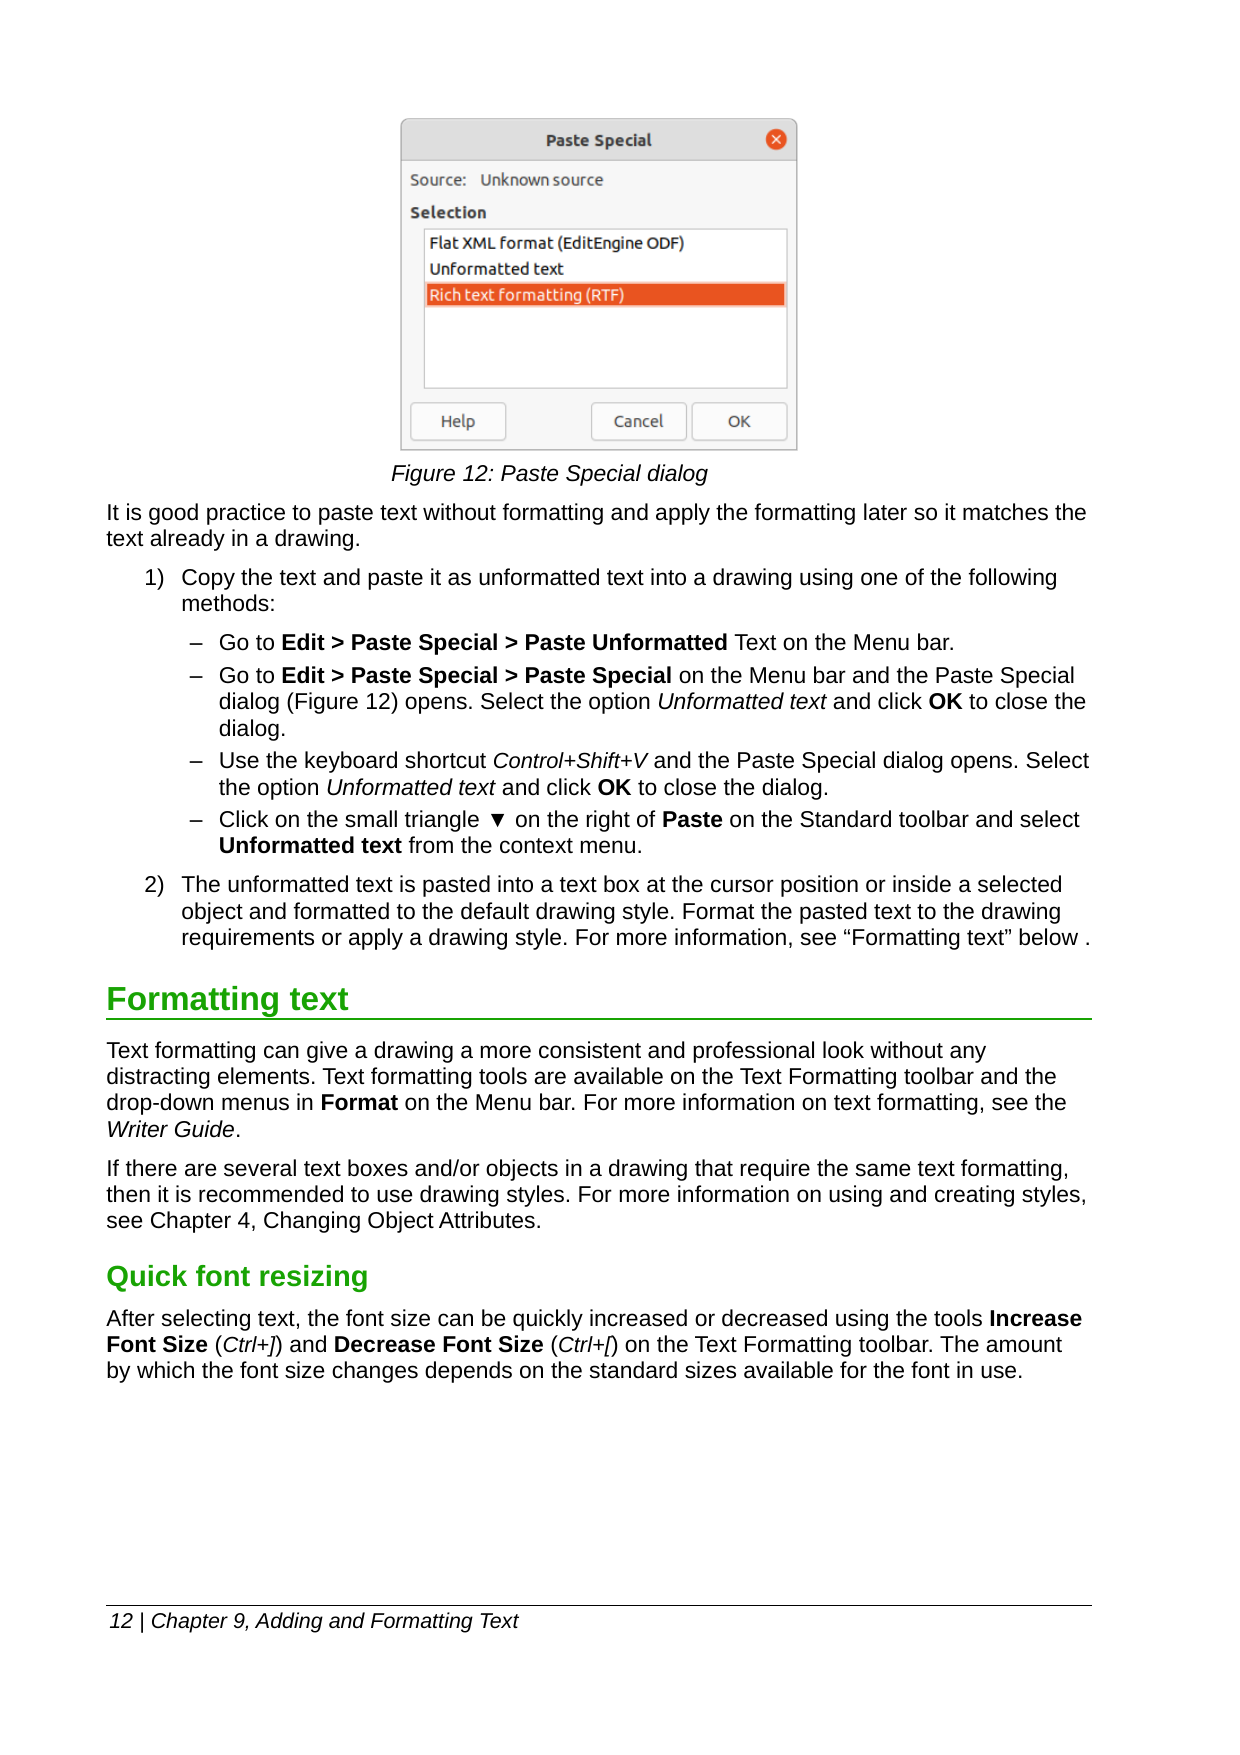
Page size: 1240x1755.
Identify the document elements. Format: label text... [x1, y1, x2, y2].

list The unformatted text is pasted into a text box at the cursor position or inside a selected object and formatted to the default drawing style. Format the pasted text to the drawing requirements or apply a drawing style. For more information, see “Formatting text” below . [164, 871, 1092, 950]
list Go to Edit > Paste Special > Paste Unformatted Text on the Menu bar. [189, 629, 1092, 656]
text It is good practice to paste text without formatting and apply the formatting later so it matches the text already in a drawing. [106, 499, 1092, 551]
text Figure 12: Paste Special dialog [391, 461, 807, 487]
text After selecting text, the font size can be quickly increased or decreased using the tools Increase Font Size (Ctrl+]) and Decrease Font Size (Ctrl+[) on the Text Formatting toolbar. The amount by which the font size changes depends on the standard sizes available for the font in use. [106, 1305, 1092, 1384]
list Go to Edit > Paste Special > Paste Special on the Menu bar and the Paste Special dialog (Figure 12) opens. Select the option Unformatted text and click OK to close the dialog. [189, 662, 1092, 741]
text If there are several text boxes and/or objects in a drawing that require the same text formatting, then it is recommended to use drawing styles. For more information on using and creating styles, see Chapter 4, Changing Object Attributes. [106, 1154, 1092, 1234]
list Click on the small triangle ▼ on the right of Paste on the Standard toolbar and select Unformatted text from the context menu. [189, 806, 1092, 859]
list Use the keyboard shortcut Control+Shift+V and the Paste Special dialog opens. Select the option Unformatted text and click OK to close the dialog. [189, 747, 1092, 800]
subtitle Quick font resizing [106, 1259, 1092, 1292]
picture [390, 118, 808, 461]
list Copy the text and paste it as unformatted text into a drawing using one of the following methods: [164, 564, 1092, 617]
text Text formatting can give a drawing a more consistent and professional look without any distracting elements. Text formatting tools are available on the Text Formatting toolbar and the drop-down menus in Format on the Menu bar. For more information on text formatting, see the Writer Guide. [106, 1037, 1092, 1142]
subtitle Formatting text [106, 979, 1092, 1018]
